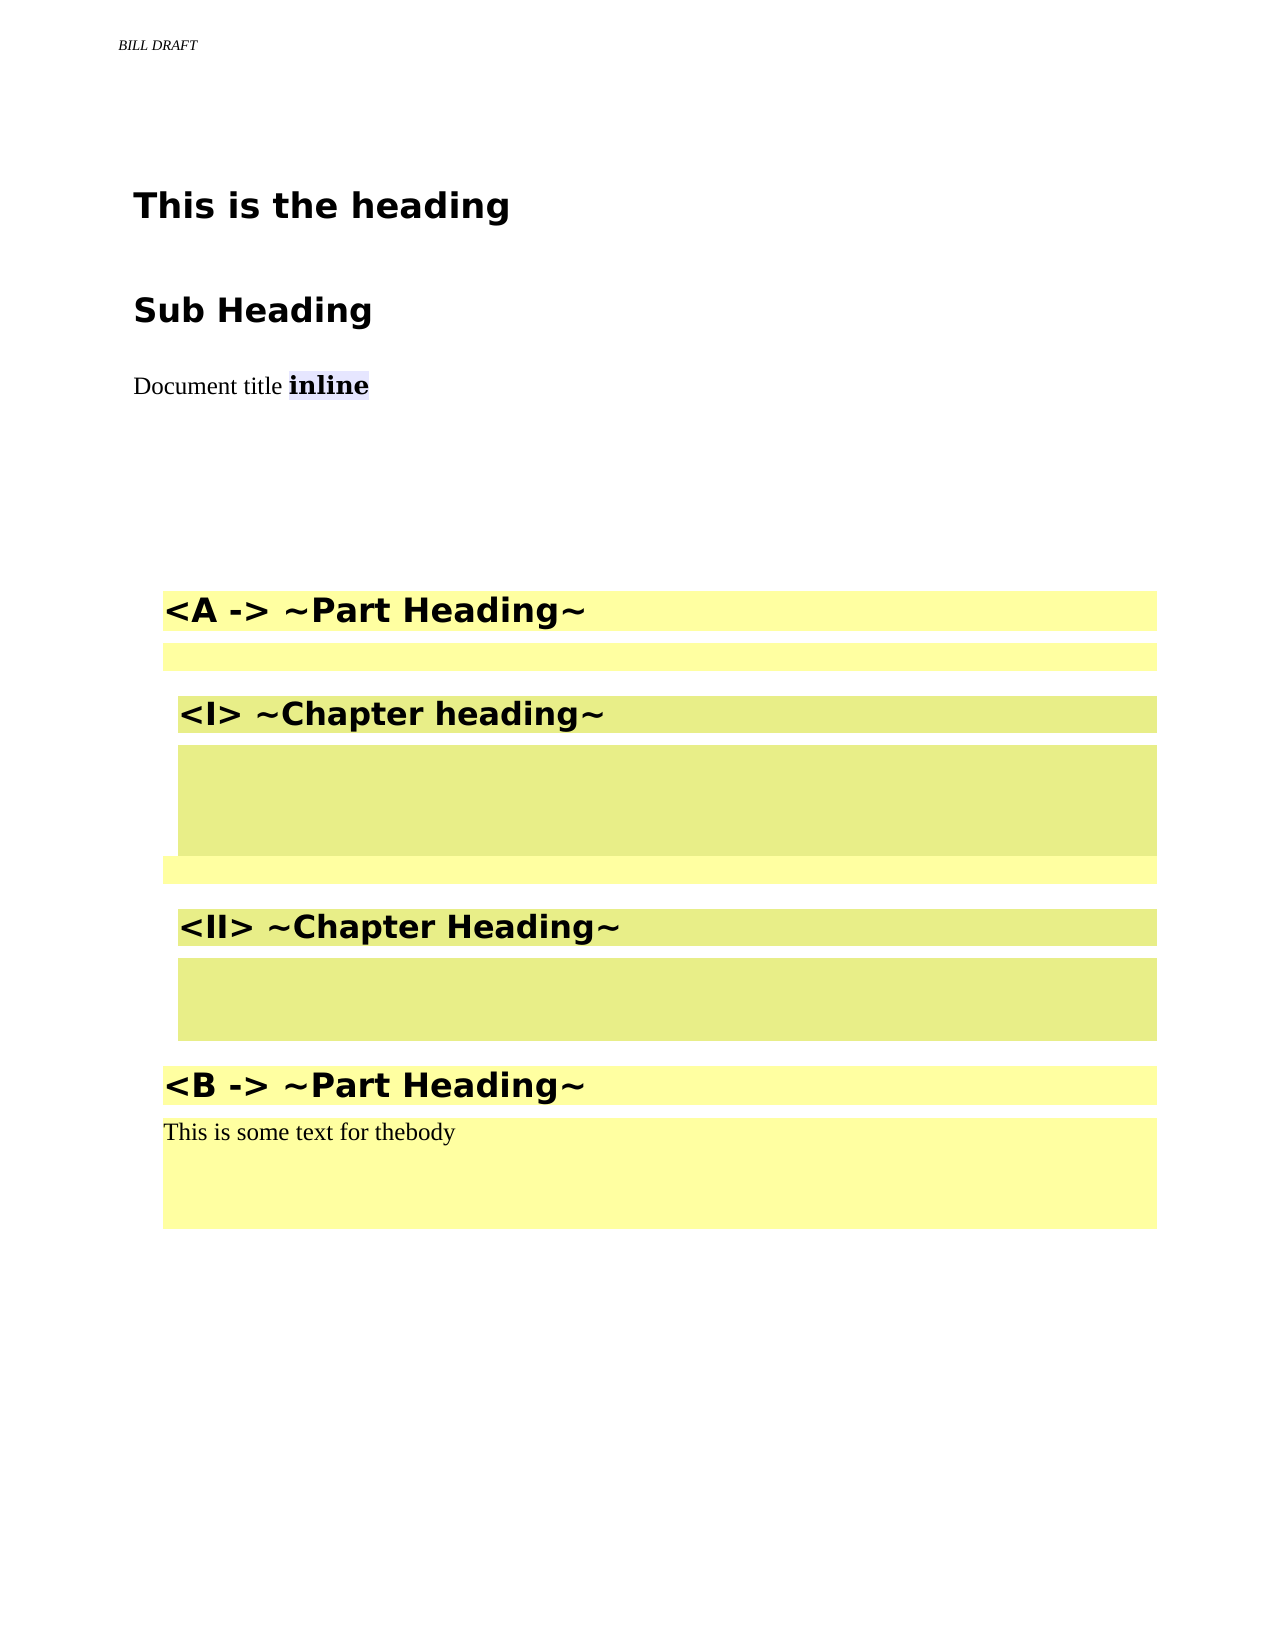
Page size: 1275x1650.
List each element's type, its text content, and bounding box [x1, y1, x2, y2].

subtitle Sub Heading [133, 292, 1157, 331]
text Document title inline [369, 371, 1157, 400]
text Document title inline [133, 371, 289, 400]
subtitle <A -> ~Part Heading~ [163, 591, 1157, 631]
subtitle <I> ~Chapter heading~ [178, 696, 1157, 733]
subtitle This is the heading [133, 186, 1157, 226]
text This is some text for thebody [163, 1118, 1157, 1146]
subtitle <II> ~Chapter Heading~ [178, 909, 1157, 946]
subtitle <B -> ~Part Heading~ [163, 1066, 1157, 1105]
